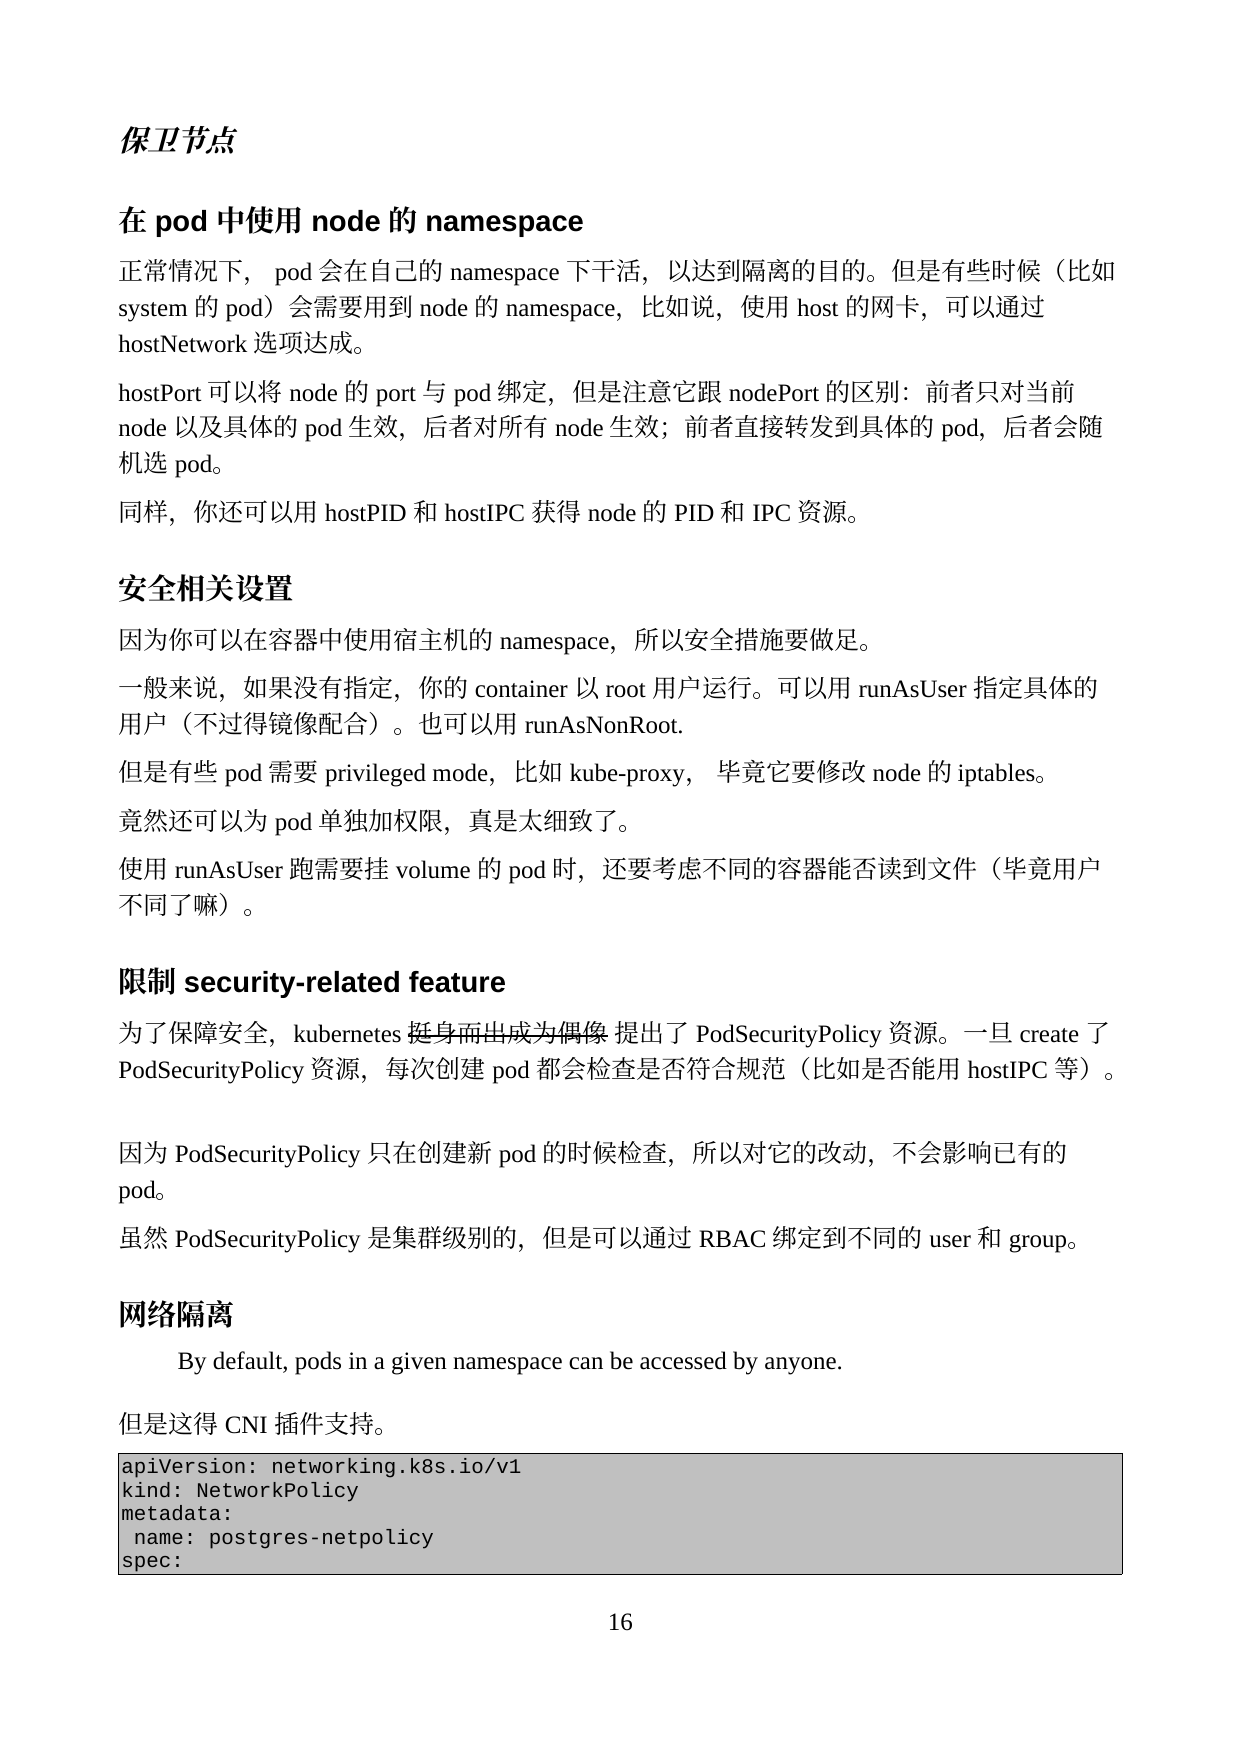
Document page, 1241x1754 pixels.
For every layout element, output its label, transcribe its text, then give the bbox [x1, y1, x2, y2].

subtitle 限制 security-related feature [118, 959, 1122, 1001]
text 虽然 PodSecurityPolicy 是集群级别的，但是可以通过 RBAC 绑定到不同的 user 和 group。 [118, 1218, 1122, 1254]
text name: postgres-netpolicy [119, 1524, 1122, 1547]
subtitle 保卫节点 [118, 118, 1122, 160]
text 同样，你还可以用 hostPID 和 hostIPC 获得 node 的 PID 和 IPC 资源。 [118, 492, 1122, 528]
text 但是有些 pod 需要 privileged mode，比如 kube-proxy， 毕竟它要修改 node 的iptables。 [118, 753, 1122, 789]
subtitle 网络隔离 [118, 1292, 1122, 1334]
text By default, pods in a given namespace can be accessed by anyone. [177, 1346, 1063, 1375]
text kind: NetworkPolicy [119, 1477, 1122, 1500]
text 因为你可以在容器中使用宿主机的 namespace，所以安全措施要做足。 [118, 620, 1122, 656]
text apiVersion: networking.k8s.io/v1 [119, 1454, 1122, 1477]
text 为了保障安全，kubernetes 挺身而出成为偶像 提出了 PodSecurityPolicy 资源。一旦 create 了 PodSecurityPolicy 资源，每次创建 pod 都会检查是否符合规范（比如是否能用 hostIPC 等）。 [118, 1014, 1122, 1122]
text 使用 runAsUser 跑需要挂 volume 的 pod 时，还要考虑不同的容器能否读到文件（毕竟用户不同了嘛）。 [118, 850, 1122, 922]
text metadata: [119, 1500, 1122, 1524]
subtitle 在 pod 中使用 node 的 namespace [118, 197, 1122, 239]
subtitle 安全相关设置 [118, 566, 1122, 608]
text spec: [119, 1547, 1122, 1574]
text 正常情况下， pod 会在自己的 namespace 下干活，以达到隔离的目的。但是有些时候（比如 system 的 pod）会需要用到 node 的 namespace，比如说，使用 host 的网卡，可以通过 hostNetwork 选项达成。 [118, 252, 1122, 360]
text 因为 PodSecurityPolicy 只在创建新 pod 的时候检查，所以对它的改动，不会影响已有的 pod。 [118, 1134, 1122, 1206]
text 竟然还可以为 pod 单独加权限，真是太细致了。 [118, 802, 1122, 837]
text hostPort 可以将 node 的 port 与 pod 绑定，但是注意它跟 nodePort 的区别：前者只对当前 node 以及具体的 pod 生效，后者对所有 node 生效；前者直接转发到具体的 pod，后者会随机选 pod。 [118, 372, 1122, 480]
text 一般来说，如果没有指定，你的 container 以 root 用户运行。可以用 runAsUser 指定具体的用户（不过得镜像配合）。也可以用 runAsNonRoot. [118, 669, 1122, 741]
text 但是这得 CNI 插件支持。 [118, 1404, 1122, 1440]
